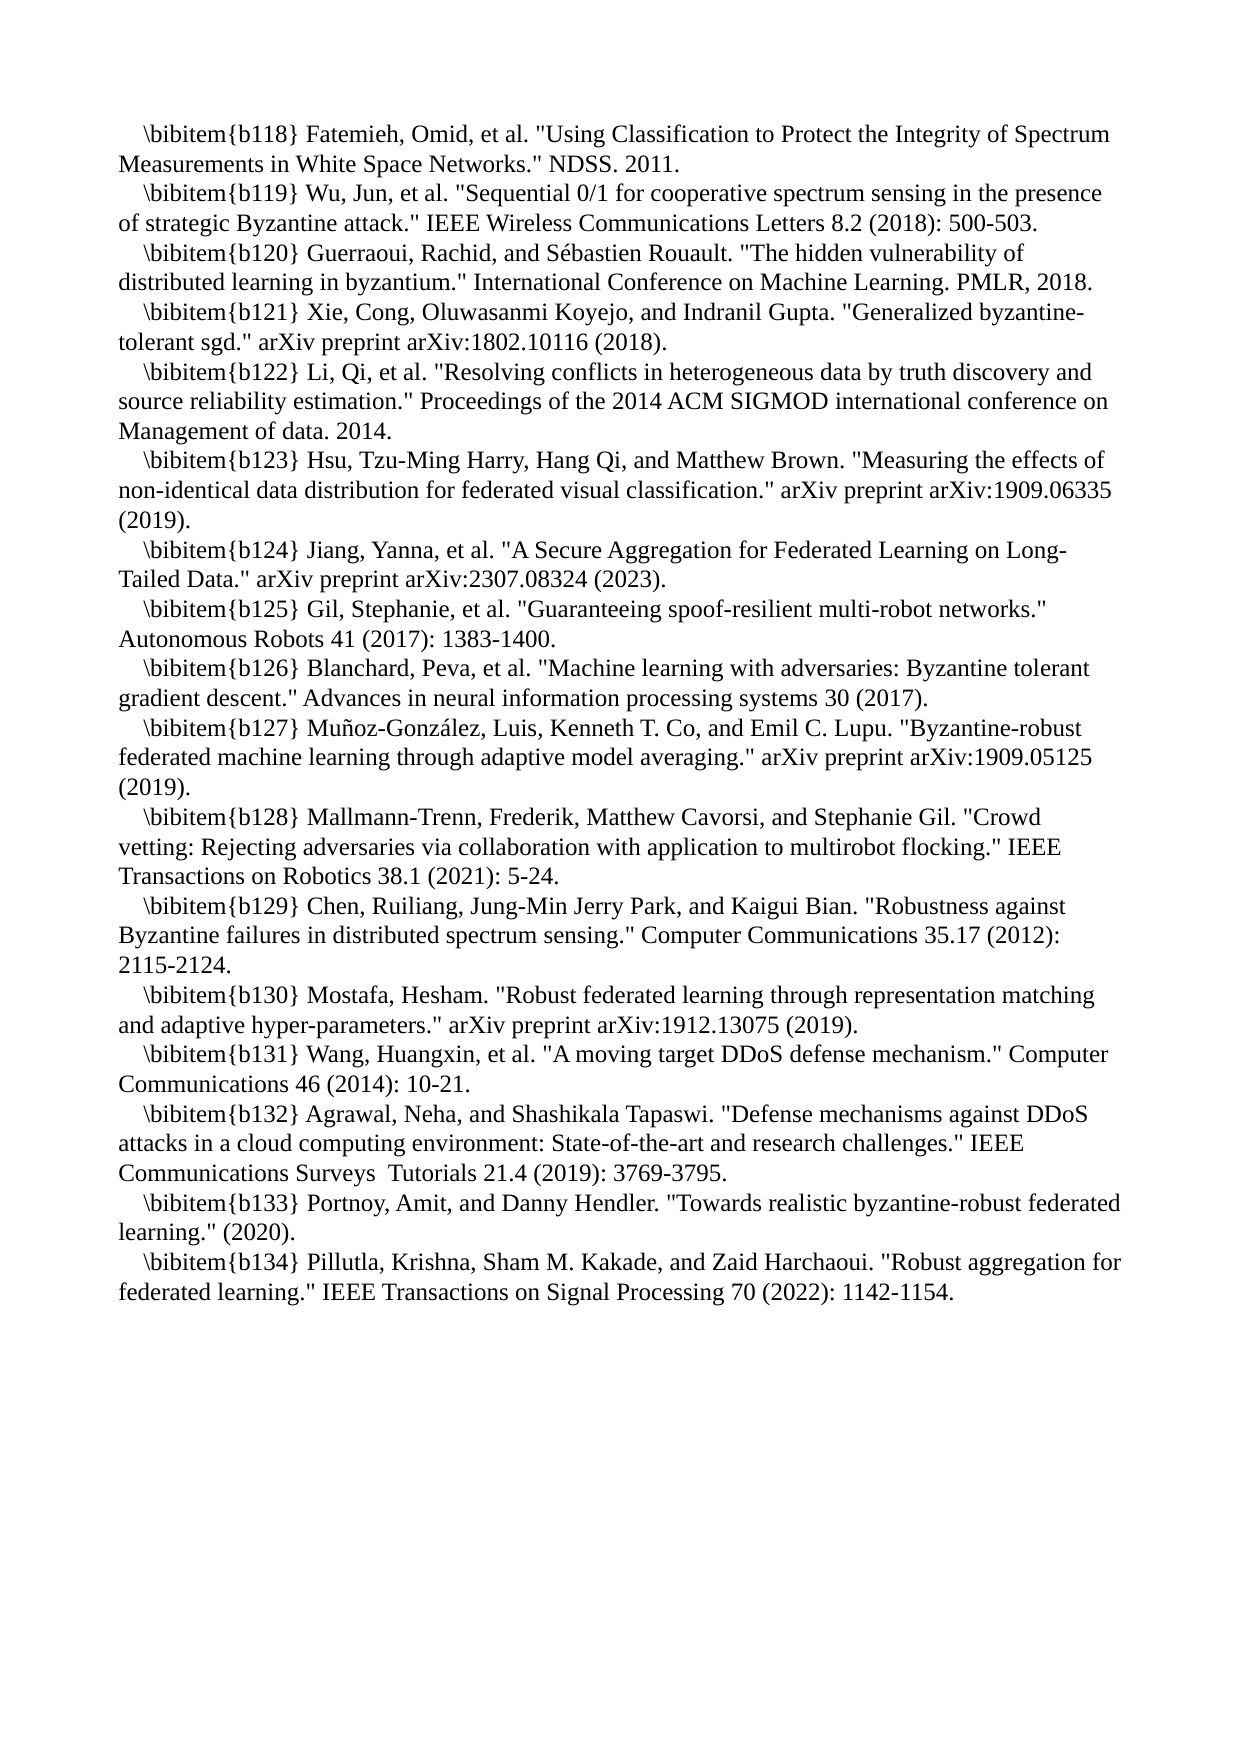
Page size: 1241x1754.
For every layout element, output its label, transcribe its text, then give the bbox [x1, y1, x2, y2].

text \bibitem{b132} Agrawal, Neha, and Shashikala Tapaswi. "Defense mechanisms against DDoS attacks in a cloud computing environment: State-of-the-art and research challenges." IEEE Communications Surveys Tutorials 21.4 (2019): 3769-3795. [118, 1098, 1122, 1187]
text \bibitem{b122} Li, Qi, et al. "Resolving conflicts in heterogeneous data by truth discovery and source reliability estimation." Proceedings of the 2014 ACM SIGMOD international conference on Management of data. 2014. [118, 356, 1122, 445]
text \bibitem{b131} Wang, Huangxin, et al. "A moving target DDoS defense mechanism." Computer Communications 46 (2014): 10-21. [118, 1038, 1122, 1098]
text \bibitem{b119} Wu, Jun, et al. "Sequential 0/1 for cooperative spectrum sensing in the presence of strategic Byzantine attack." IEEE Wireless Communications Letters 8.2 (2018): 500-503. [118, 177, 1122, 237]
text \bibitem{b118} Fatemieh, Omid, et al. "Using Classification to Protect the Integrity of Spectrum Measurements in White Space Networks." NDSS. 2011. [118, 118, 1122, 177]
text \bibitem{b120} Guerraoui, Rachid, and Sébastien Rouault. "The hidden vulnerability of distributed learning in byzantium." International Conference on Machine Learning. PMLR, 2018. [118, 237, 1122, 296]
text \bibitem{b134} Pillutla, Krishna, Sham M. Kakade, and Zaid Harchaoui. "Robust aggregation for federated learning." IEEE Transactions on Signal Processing 70 (2022): 1142-1154. [118, 1246, 1122, 1306]
text \bibitem{b126} Blanchard, Peva, et al. "Machine learning with adversaries: Byzantine tolerant gradient descent." Advances in neural information processing systems 30 (2017). [118, 652, 1122, 712]
text \bibitem{b124} Jiang, Yanna, et al. "A Secure Aggregation for Federated Learning on Long-Tailed Data." arXiv preprint arXiv:2307.08324 (2023). [118, 534, 1122, 593]
text \bibitem{b121} Xie, Cong, Oluwasanmi Koyejo, and Indranil Gupta. "Generalized byzantine-tolerant sgd." arXiv preprint arXiv:1802.10116 (2018). [118, 296, 1122, 356]
text \bibitem{b129} Chen, Ruiliang, Jung-Min Jerry Park, and Kaigui Bian. "Robustness against Byzantine failures in distributed spectrum sensing." Computer Communications 35.17 (2012): 2115-2124. [118, 890, 1122, 979]
text \bibitem{b127} Muñoz-González, Luis, Kenneth T. Co, and Emil C. Lupu. "Byzantine-robust federated machine learning through adaptive model averaging." arXiv preprint arXiv:1909.05125 (2019). [118, 712, 1122, 801]
text \bibitem{b123} Hsu, Tzu-Ming Harry, Hang Qi, and Matthew Brown. "Measuring the effects of non-identical data distribution for federated visual classification." arXiv preprint arXiv:1909.06335 (2019). [118, 445, 1122, 534]
text \bibitem{b130} Mostafa, Hesham. "Robust federated learning through representation matching and adaptive hyper-parameters." arXiv preprint arXiv:1912.13075 (2019). [118, 979, 1122, 1038]
text \bibitem{b133} Portnoy, Amit, and Danny Hendler. "Towards realistic byzantine-robust federated learning." (2020). [118, 1187, 1122, 1246]
text \bibitem{b128} Mallmann-Trenn, Frederik, Matthew Cavorsi, and Stephanie Gil. "Crowd vetting: Rejecting adversaries via collaboration with application to multirobot flocking." IEEE Transactions on Robotics 38.1 (2021): 5-24. [118, 801, 1122, 890]
text \bibitem{b125} Gil, Stephanie, et al. "Guaranteeing spoof-resilient multi-robot networks." Autonomous Robots 41 (2017): 1383-1400. [118, 593, 1122, 652]
